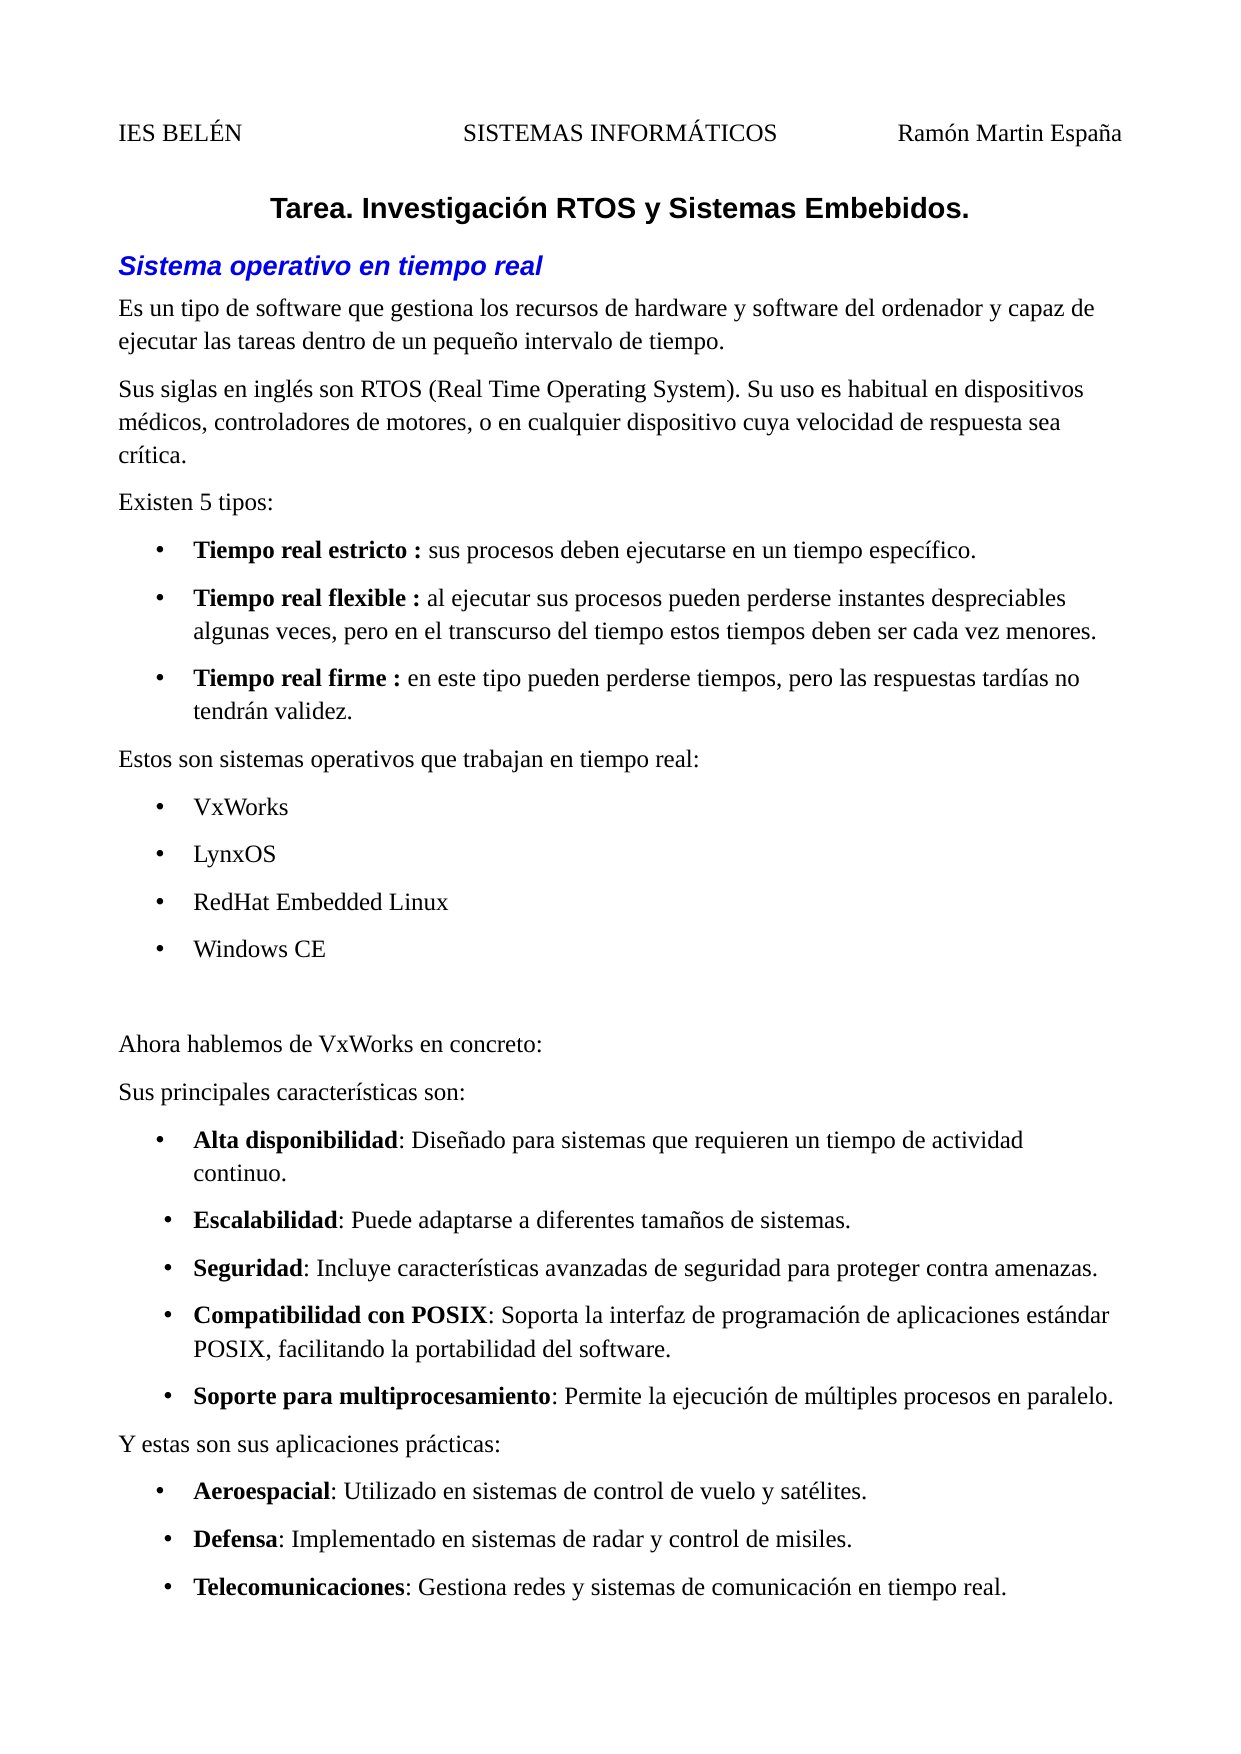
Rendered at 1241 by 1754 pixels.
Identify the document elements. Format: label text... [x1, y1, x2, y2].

subtitle Sistema operativo en tiempo real [118, 249, 1122, 281]
list Tiempo real flexible : al ejecutar sus procesos pueden perderse instantes despreciables algunas veces, pero en el transcurso del tiempo estos tiempos deben ser cada vez menores. [156, 583, 1122, 644]
list Seguridad: Incluye características avanzadas de seguridad para proteger contra amenazas. [164, 1253, 1122, 1282]
text Existen 5 tipos: [118, 487, 1122, 516]
list Soporte para multiprocesamiento: Permite la ejecución de múltiples procesos en paralelo. [164, 1381, 1122, 1410]
list Tiempo real estricto : sus procesos deben ejecutarse en un tiempo específico. [156, 535, 1122, 564]
subtitle Tarea. Investigación RTOS y Sistemas Embebidos. [118, 191, 1122, 224]
list Windows CE [156, 934, 1122, 963]
list Alta disponibilidad: Diseñado para sistemas que requieren un tiempo de actividad continuo. [156, 1125, 1122, 1187]
list Telecomunicaciones: Gestiona redes y sistemas de comunicación en tiempo real. [164, 1572, 1122, 1600]
text Es un tipo de software que gestiona los recursos de hardware y software del ordenador y capaz de ejecutar las tareas dentro de un pequeño intervalo de tiempo. [118, 293, 1122, 355]
text Estos son sistemas operativos que trabajan en tiempo real: [118, 744, 1122, 773]
text Y estas son sus aplicaciones prácticas: [118, 1429, 1122, 1458]
text Ahora hablemos de VxWorks en concreto: [118, 1029, 1122, 1058]
list LynxOS [156, 839, 1122, 868]
list Defensa: Implementado en sistemas de radar y control de misiles. [164, 1524, 1122, 1553]
list Compatibilidad con POSIX: Soporta la interfaz de programación de aplicaciones estándar POSIX, facilitando la portabilidad del software. [164, 1301, 1122, 1362]
text Sus principales características son: [118, 1077, 1122, 1106]
list Escalabilidad: Puede adaptarse a diferentes tamaños de sistemas. [164, 1205, 1122, 1234]
list VxWorks [156, 792, 1122, 820]
list RedHat Embedded Linux [156, 887, 1122, 916]
list Tiempo real firme : en este tipo pueden perderse tiempos, pero las respuestas tardías no tendrán validez. [156, 663, 1122, 725]
text Sus siglas en inglés son RTOS (Real Time Operating System). Su uso es habitual en dispositivos médicos, controladores de motores, o en cualquier dispositivo cuya velocidad de respuesta sea crítica. [118, 374, 1122, 469]
list Aeroespacial: Utilizado en sistemas de control de vuelo y satélites. [156, 1476, 1122, 1505]
